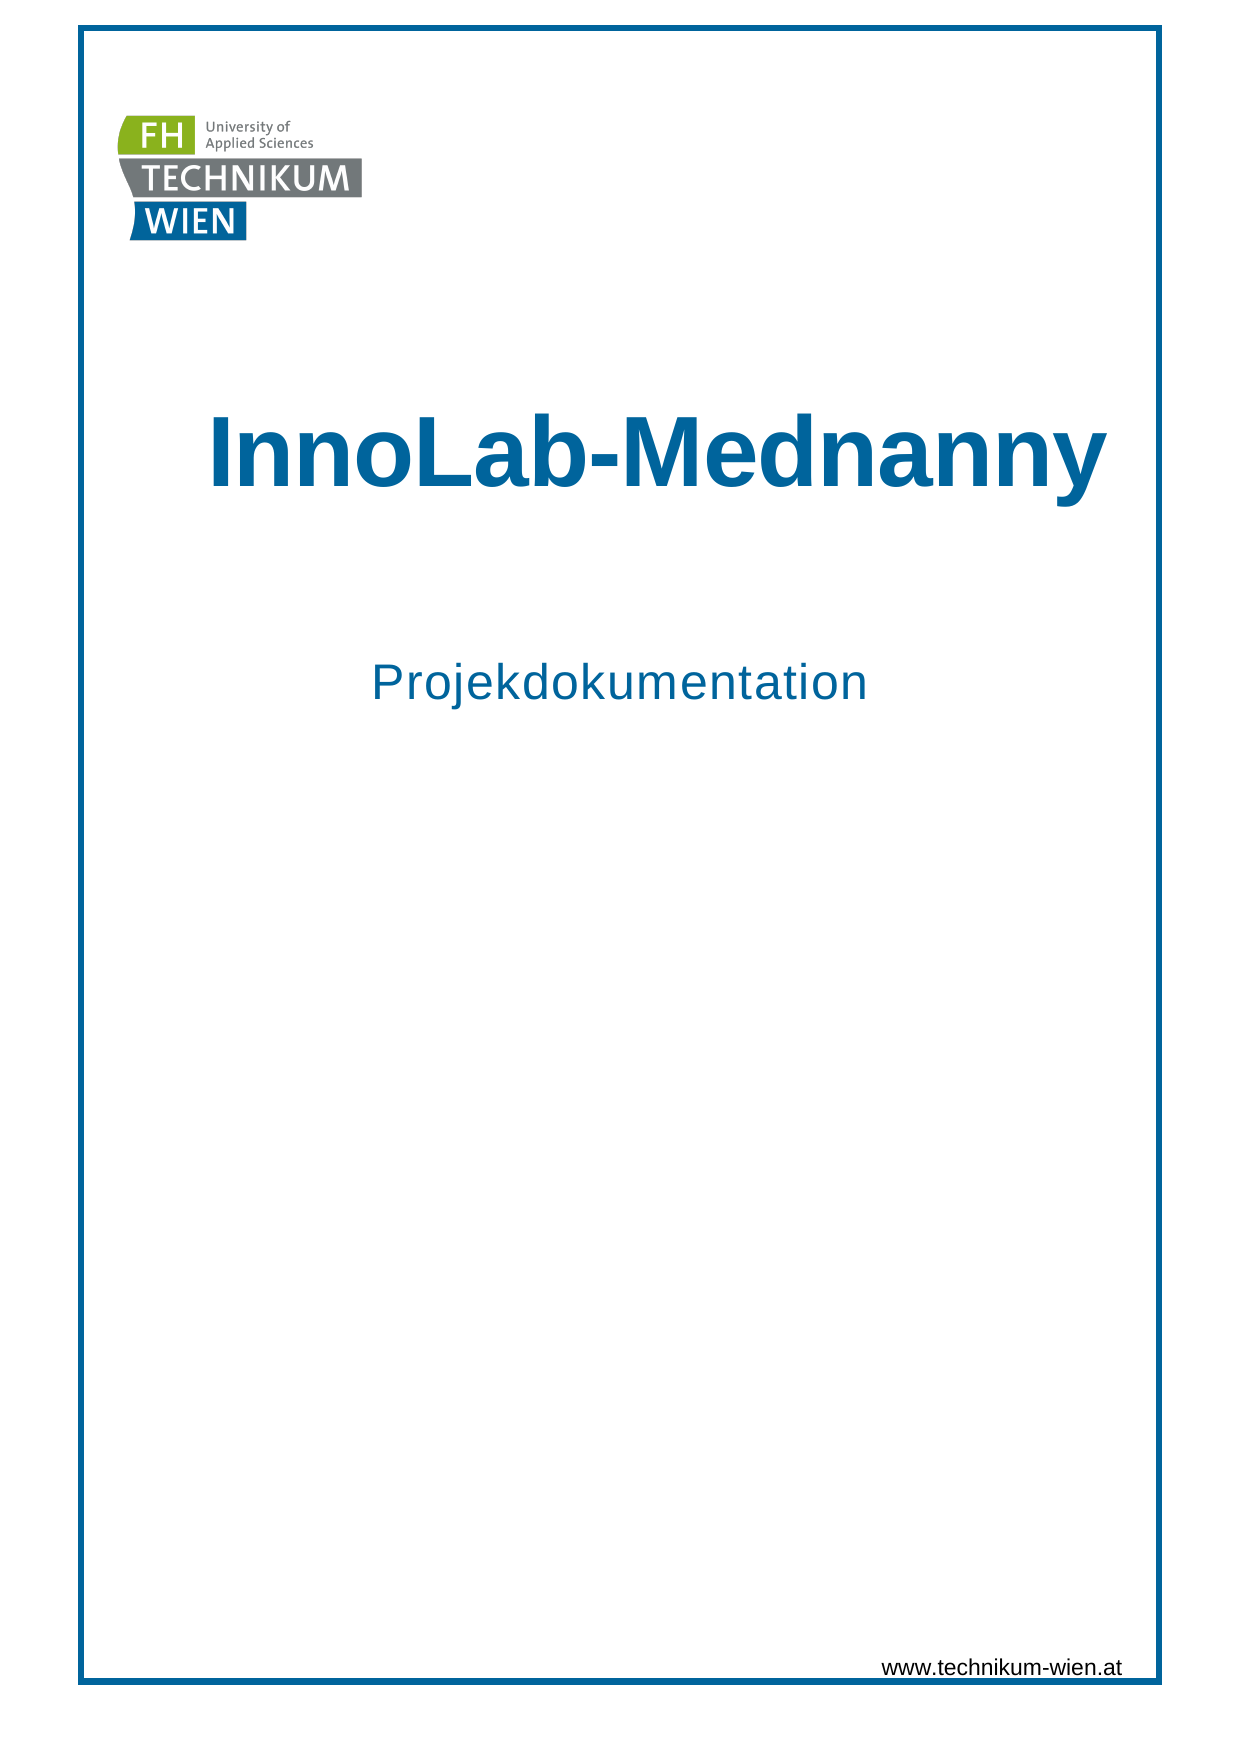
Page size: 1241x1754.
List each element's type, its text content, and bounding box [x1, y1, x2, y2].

title InnoLab-Mednanny [207, 393, 1122, 623]
subtitle Projekdokumentation [118, 652, 1122, 710]
picture [109, 103, 376, 251]
